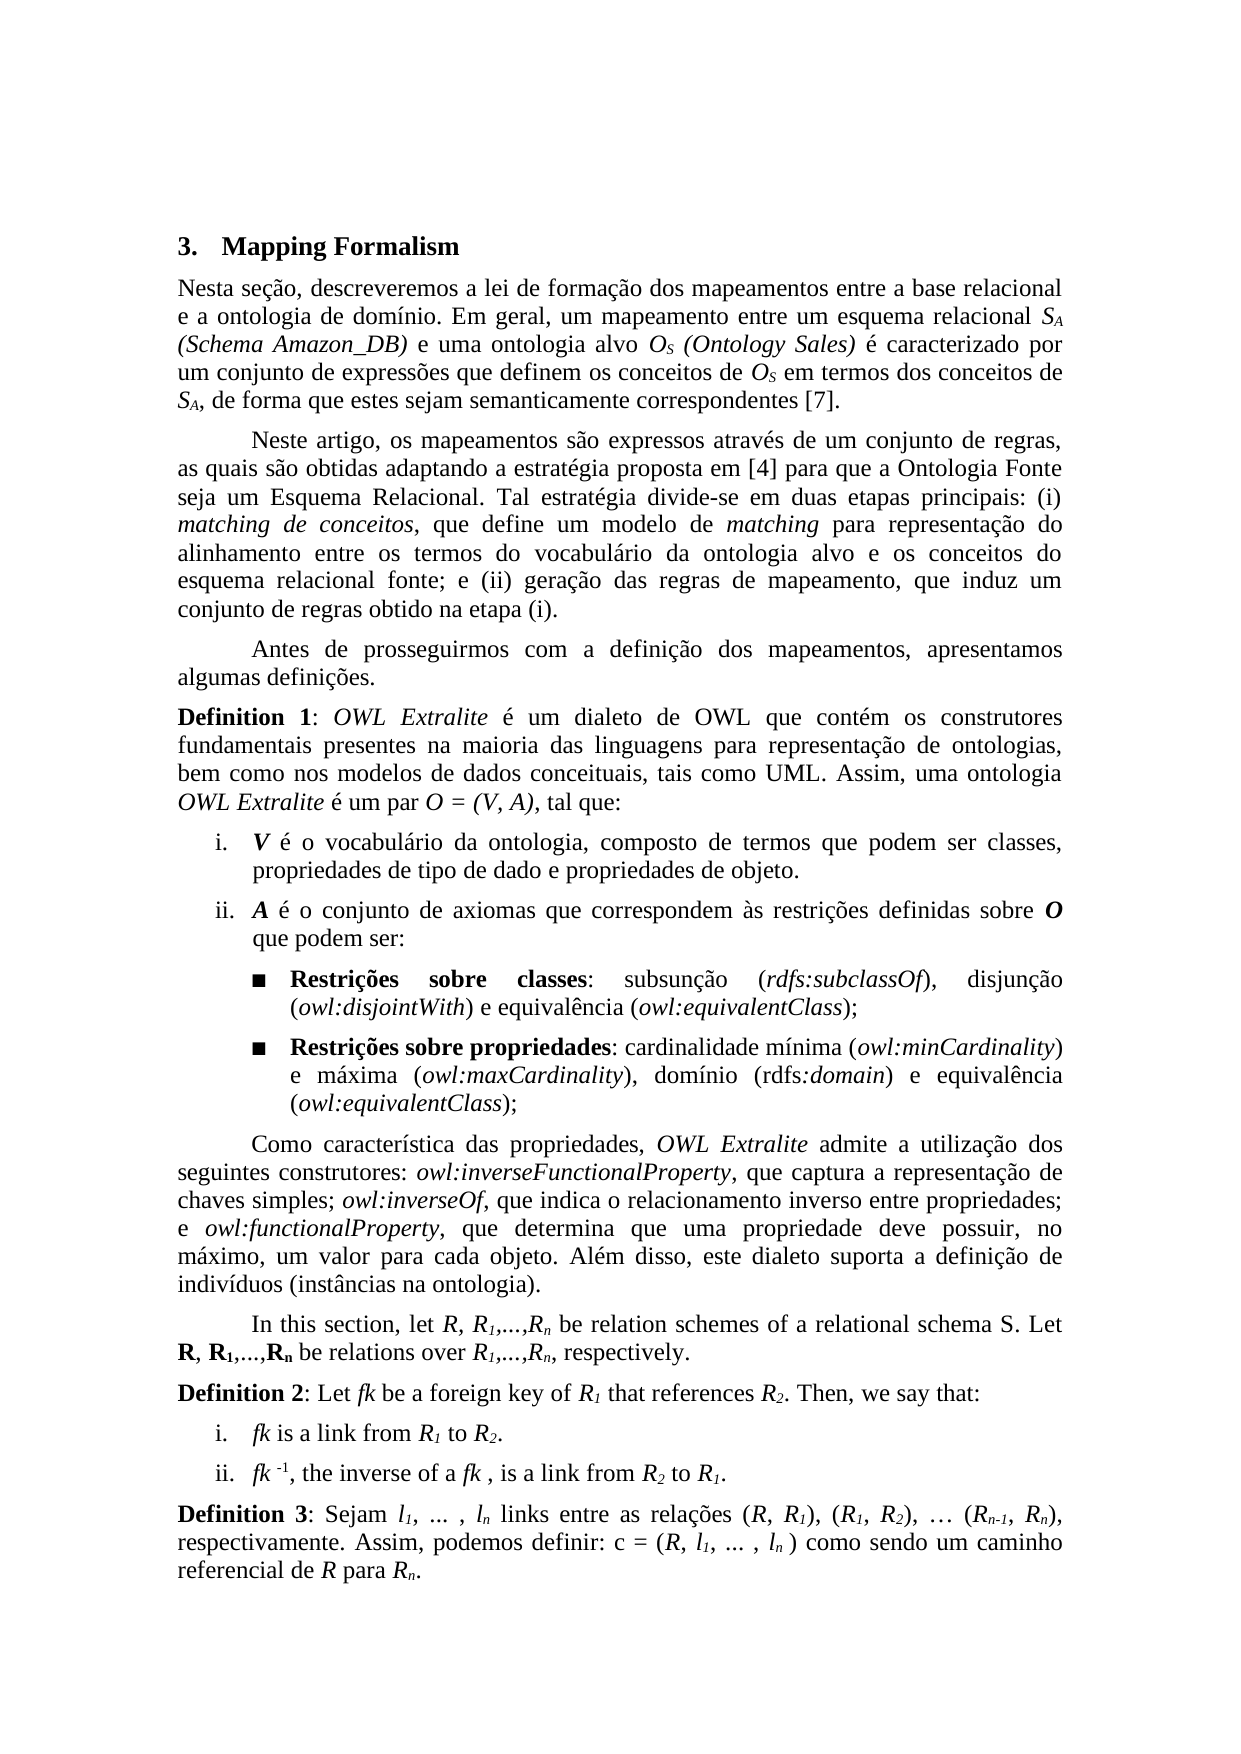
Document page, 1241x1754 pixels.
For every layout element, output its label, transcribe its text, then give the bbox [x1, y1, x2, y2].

text Nesta seção, descreveremos a lei de formação dos mapeamentos entre a base relacional e a ontologia de domínio. Em geral, um mapeamento entre um esquema relacional SA (Schema Amazon_DB) e uma ontologia alvo OS (Ontology Sales) é caracterizado por um conjunto de expressões que definem os conceitos de OS em termos dos conceitos de SA, de forma que estes sejam semanticamente correspondentes [7]. [177, 274, 1063, 414]
list Restrições sobre classes: subsunção (rdfs:subclassOf), disjunção (owl:disjointWith) e equivalência (owl:equivalentClass); [252, 965, 1063, 1021]
text Definition 1: OWL Extralite é um dialeto de OWL que contém os construtores fundamentais presentes na maioria das linguagens para representação de ontologias, bem como nos modelos de dados conceituais, tais como UML. Assim, uma ontologia OWL Extralite é um par O = (V, A), tal que: [177, 703, 1063, 815]
text Como característica das propriedades, OWL Extralite admite a utilização dos seguintes construtores: owl:inverseFunctionalProperty, que captura a representação de chaves simples; owl:inverseOf, que indica o relacionamento inverso entre propriedades; e owl:functionalProperty, que determina que uma propriedade deve possuir, no máximo, um valor para cada objeto. Além disso, este dialeto suporta a definição de indivíduos (instâncias na ontologia). [177, 1129, 1063, 1298]
text Definition 2: Let fk be a foreign key of R1 that references R2. Then, we say that: [177, 1378, 1063, 1407]
list fk -1, the inverse of a fk , is a link from R2 to R1. [215, 1459, 1063, 1487]
text In this section, let R, R1,...,Rn be relation schemes of a relational schema S. Let R, R1,...,Rn be relations over R1,...,Rn, respectively. [177, 1310, 1063, 1366]
list Restrições sobre propriedades: cardinalidade mínima (owl:minCardinality) e máxima (owl:maxCardinality), domínio (rdfs:domain) e equivalência (owl:equivalentClass); [252, 1033, 1063, 1117]
text Antes de prosseguirmos com a definição dos mapeamentos, apresentamos algumas definições. [177, 635, 1063, 691]
text Neste artigo, os mapeamentos são expressos através de um conjunto de regras, as quais são obtidas adaptando a estratégia proposta em [4] para que a Ontologia Fonte seja um Esquema Relacional. Tal estratégia divide-se em duas etapas principais: (i) matching de conceitos, que define um modelo de matching para representação do alinhamento entre os termos do vocabulário da ontologia alvo e os conceitos do esquema relacional fonte; e (ii) geração das regras de mapeamento, que induz um conjunto de regras obtido na etapa (i). [177, 426, 1063, 622]
list fk is a link from R1 to R2. [215, 1419, 1063, 1447]
list V é o vocabulário da ontologia, composto de termos que podem ser classes, propriedades de tipo de dado e propriedades de objeto. [215, 828, 1063, 884]
text Definition 3: Sejam l1, ... , ln links entre as relações (R, R1), (R1, R2), … (Rn-1, Rn), respectivamente. Assim, podemos definir: c = (R, l1, ... , ln ) como sendo um caminho referencial de R para Rn. [177, 1500, 1063, 1584]
title Mapping Formalism [177, 231, 1063, 261]
list A é o conjunto de axiomas que correspondem às restrições definidas sobre O que podem ser: [215, 896, 1063, 952]
